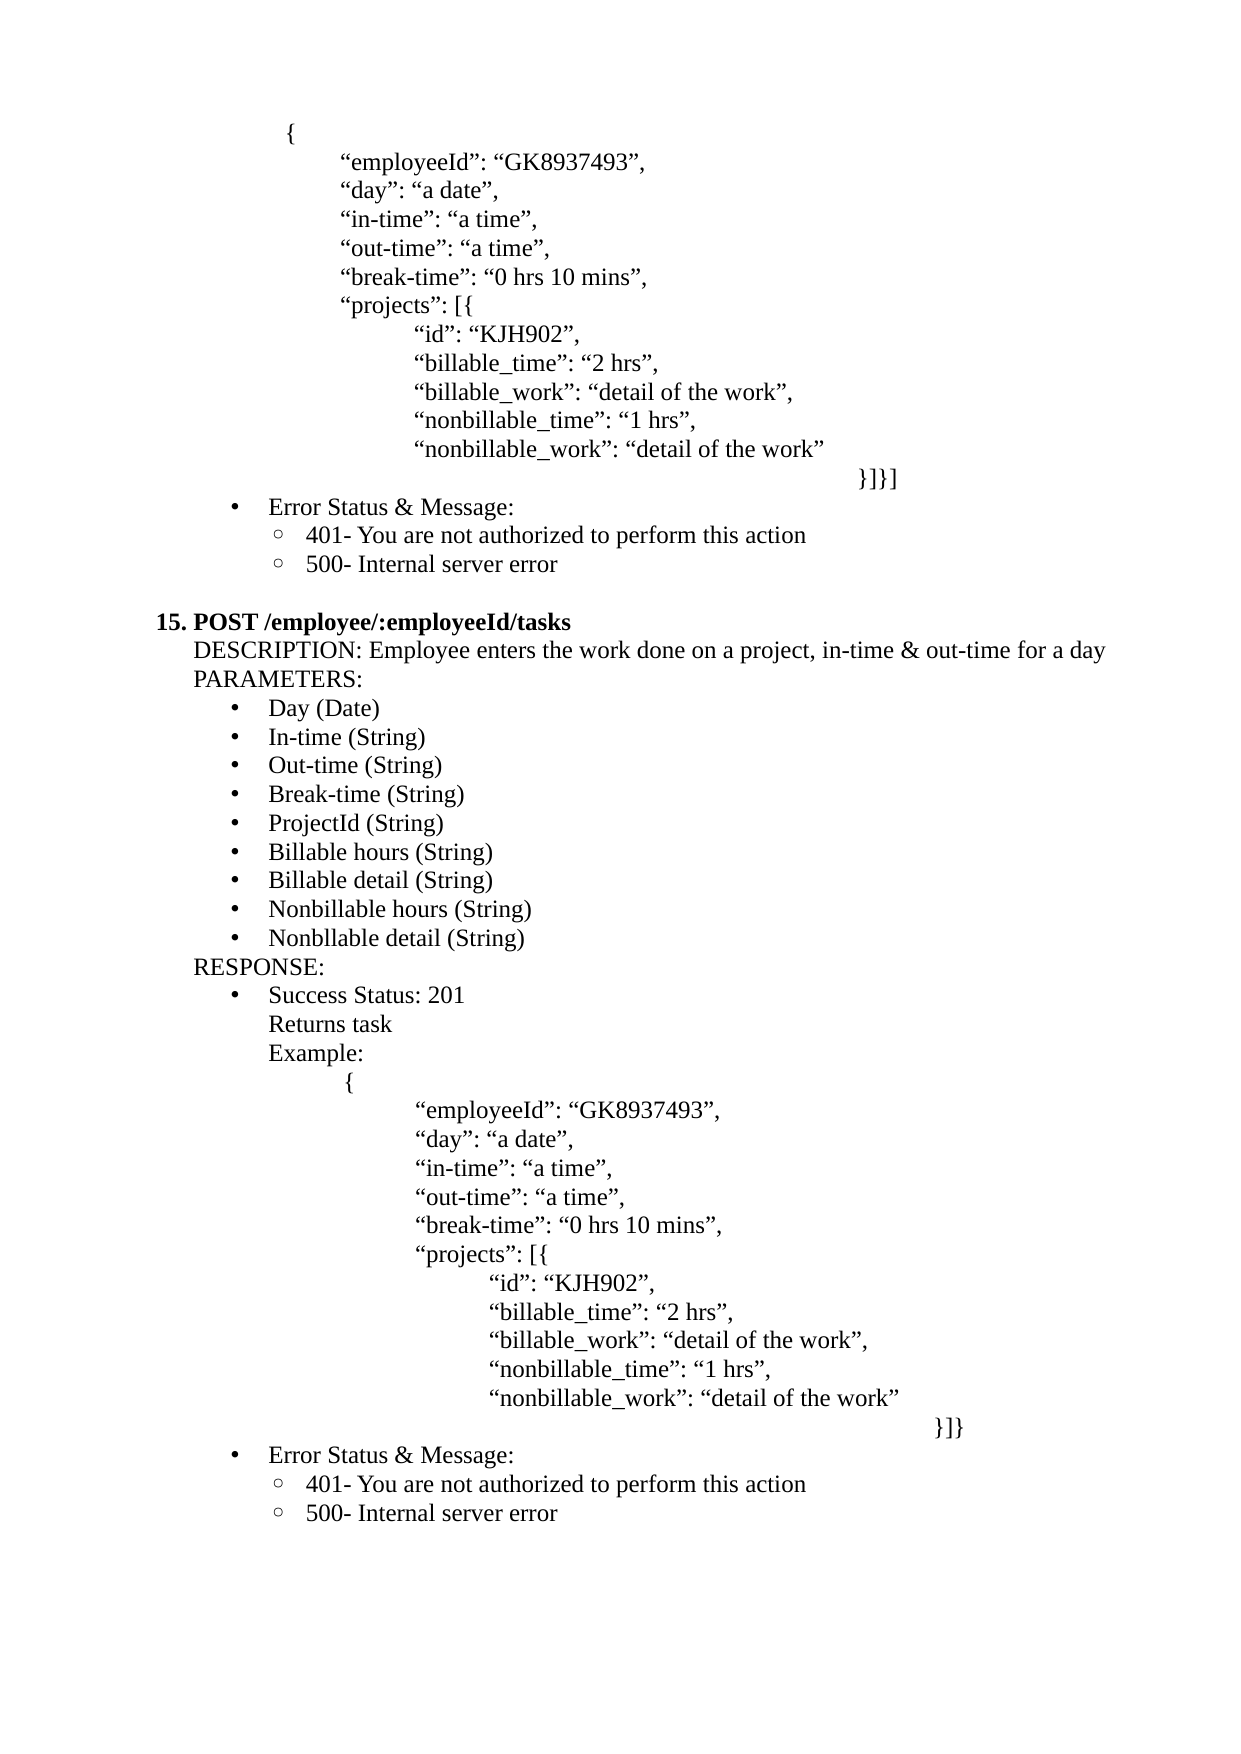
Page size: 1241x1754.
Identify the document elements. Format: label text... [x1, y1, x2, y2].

list Error Status & Message: [231, 1441, 1122, 1469]
list “projects”: [{ [156, 1239, 1122, 1268]
list Example: [231, 1038, 1122, 1067]
text “out-time”: “a time”, [118, 233, 1122, 262]
text “employeeId”: “GK8937493”, [118, 147, 1122, 176]
list “billable_time”: “2 hrs”, [156, 1297, 1122, 1326]
list 500- Internal server error [268, 1498, 1122, 1527]
text }]}] [118, 463, 1122, 492]
list DESCRIPTION: Employee enters the work done on a project, in-time & out-time for a day [156, 636, 1122, 664]
list “in-time”: “a time”, [156, 1153, 1122, 1182]
list PARAMETERS: [156, 664, 1122, 693]
list “day”: “a date”, [156, 1124, 1122, 1153]
list “nonbillable_work”: “detail of the work” [156, 1383, 1122, 1412]
list 500- Internal server error [268, 549, 1122, 578]
text “id”: “KJH902”, [118, 319, 1122, 348]
text “billable_time”: “2 hrs”, [118, 348, 1122, 377]
text “nonbillable_time”: “1 hrs”, [118, 406, 1122, 434]
list Out-time (String) [231, 751, 1122, 779]
list Nonbillable hours (String) [231, 894, 1122, 923]
list Nonbllable detail (String) [231, 923, 1122, 952]
list Billable detail (String) [231, 866, 1122, 894]
list Billable hours (String) [231, 837, 1122, 866]
list “out-time”: “a time”, [156, 1182, 1122, 1211]
text “nonbillable_work”: “detail of the work” [118, 434, 1122, 463]
text “projects”: [{ [118, 291, 1122, 319]
text “break-time”: “0 hrs 10 mins”, [118, 262, 1122, 291]
list 401- You are not authorized to perform this action [268, 1469, 1122, 1498]
list POST /employee/:employeeId/tasks [156, 607, 1122, 636]
text “in-time”: “a time”, [118, 204, 1122, 233]
list “employeeId”: “GK8937493”, [156, 1096, 1122, 1124]
list Success Status: 201 [231, 981, 1122, 1009]
list Returns task [231, 1009, 1122, 1038]
list “id”: “KJH902”, [156, 1268, 1122, 1297]
text { [118, 118, 1122, 147]
list ProjectId (String) [231, 808, 1122, 837]
text “billable_work”: “detail of the work”, [118, 377, 1122, 406]
list Day (Date) [231, 693, 1122, 722]
list In-time (String) [231, 722, 1122, 751]
list “billable_work”: “detail of the work”, [156, 1326, 1122, 1354]
list Break-time (String) [231, 779, 1122, 808]
list 401- You are not authorized to perform this action [268, 521, 1122, 549]
text “day”: “a date”, [118, 176, 1122, 204]
list Error Status & Message: [231, 492, 1122, 521]
list }]} [231, 1412, 1122, 1441]
list RESPONSE: [156, 952, 1122, 981]
list “nonbillable_time”: “1 hrs”, [156, 1354, 1122, 1383]
list { [306, 1067, 1122, 1096]
list “break-time”: “0 hrs 10 mins”, [156, 1211, 1122, 1239]
